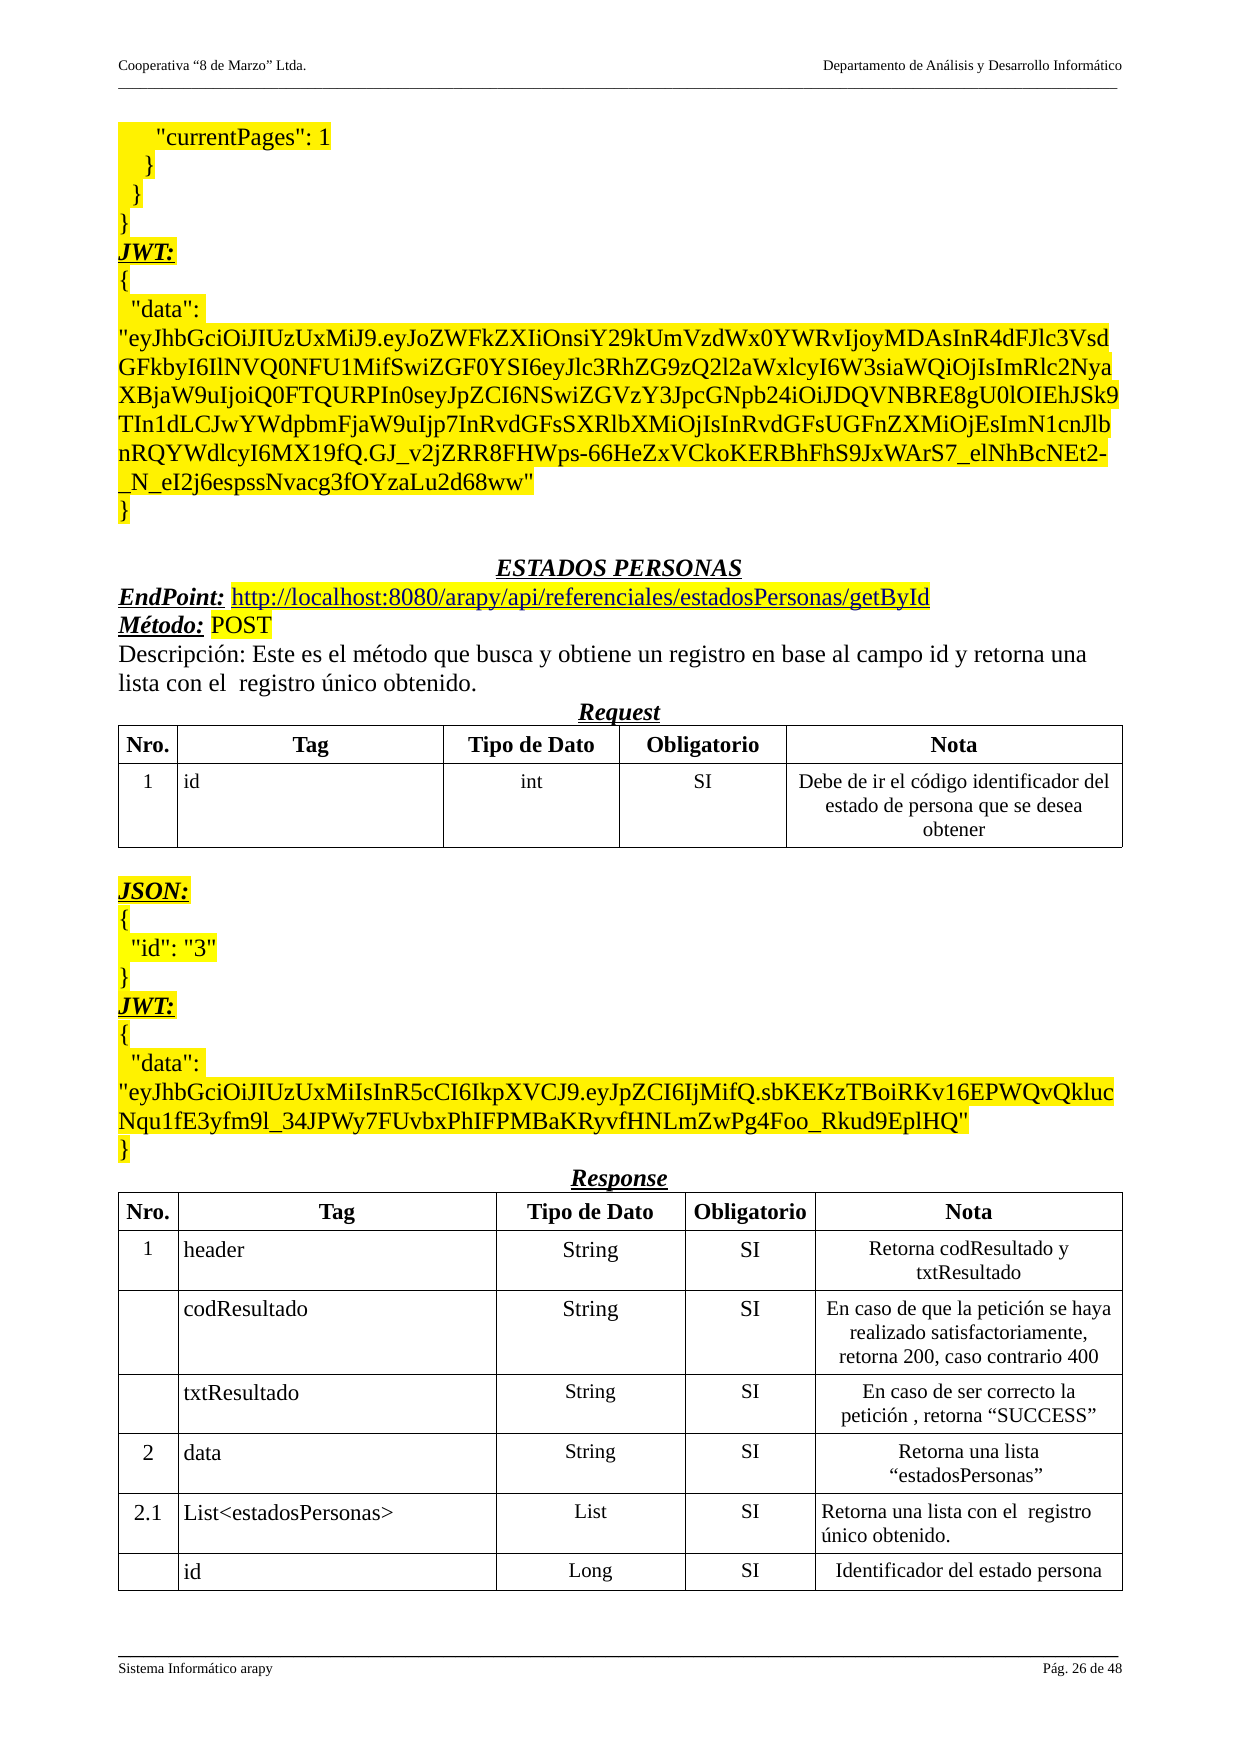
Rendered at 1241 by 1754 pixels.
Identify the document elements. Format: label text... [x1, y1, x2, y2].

table_header Tipo de Dato [497, 1193, 685, 1230]
text } [118, 495, 1122, 524]
text "currentPages": 1 [118, 122, 1122, 150]
table_cell SI [620, 764, 786, 847]
text ESTADOS PERSONAS [118, 553, 1122, 582]
table_cell SI [686, 1554, 815, 1590]
table_cell String [497, 1375, 685, 1433]
table_cell Retorna una lista “estadosPersonas” [816, 1434, 1122, 1493]
table_cell String [497, 1434, 685, 1493]
text } [118, 208, 1122, 237]
table_cell String [497, 1231, 685, 1290]
table_cell 1 [119, 764, 177, 847]
table_cell Long [497, 1554, 685, 1590]
text Método: POST [118, 610, 1122, 639]
table_header Obligatorio [620, 726, 786, 763]
table_cell id [178, 764, 443, 847]
table_cell SI [686, 1375, 815, 1433]
table_cell List<estadosPersonas> [179, 1494, 496, 1552]
text } [118, 179, 1122, 208]
text JSON: [118, 876, 1122, 904]
table_cell List [497, 1494, 685, 1552]
text JWT: [118, 991, 1122, 1019]
text "data": "eyJhbGciOiJIUzUxMiIsInR5cCI6IkpXVCJ9.eyJpZCI6IjMifQ.sbKEKzTBoiRKv16EPWQvQklucNqu1fE3yfm9l_34JPWy7FUvbxPhIFPMBaKRyvfHNLmZwPg4Foo_Rkud9EplHQ" [118, 1048, 1122, 1134]
table_header Obligatorio [686, 1193, 815, 1230]
text { [118, 904, 1122, 933]
text } [118, 150, 1122, 179]
text } [118, 1134, 1122, 1163]
table_cell SI [686, 1231, 815, 1290]
table_header Tag [178, 726, 443, 763]
table_cell header [179, 1231, 496, 1290]
table_header Nota [787, 726, 1122, 763]
text { [118, 1019, 1122, 1048]
table_cell 2.1 [119, 1494, 178, 1552]
table_header Tag [179, 1193, 496, 1230]
table_cell 2 [119, 1434, 178, 1493]
text JWT: [118, 237, 1122, 265]
table_header Tipo de Dato [444, 726, 619, 763]
table_header Nota [816, 1193, 1122, 1230]
table_cell [119, 1291, 178, 1373]
table_cell codResultado [179, 1291, 496, 1373]
table_cell En caso de ser correcto la petición , retorna “SUCCESS” [816, 1375, 1122, 1433]
table_cell SI [686, 1434, 815, 1493]
table_cell 1 [119, 1231, 178, 1290]
text Response [118, 1163, 1122, 1192]
table_header Nro. [119, 726, 177, 763]
table_cell Debe de ir el código identificador del estado de persona que se desea obtener [787, 764, 1122, 847]
text Request [118, 697, 1122, 725]
table_cell int [444, 764, 619, 847]
table_cell [119, 1554, 178, 1590]
table_cell Retorna una lista con el registro único obtenido. [816, 1494, 1122, 1552]
table_header Nro. [119, 1193, 178, 1230]
table_cell txtResultado [179, 1375, 496, 1433]
text EndPoint: http://localhost:8080/arapy/api/referenciales/estadosPersonas/getById [118, 582, 1122, 610]
table_cell data [179, 1434, 496, 1493]
table_cell Identificador del estado persona [816, 1554, 1122, 1590]
table_cell String [497, 1291, 685, 1373]
text } [118, 962, 1122, 991]
table_cell Retorna codResultado y txtResultado [816, 1231, 1122, 1290]
table_cell SI [686, 1291, 815, 1373]
text "data": "eyJhbGciOiJIUzUxMiJ9.eyJoZWFkZXIiOnsiY29kUmVzdWx0YWRvIjoyMDAsInR4dFJlc3VsdGFkbyI6IlNVQ0NFU1MifSwiZGF0YSI6eyJlc3RhZG9zQ2l2aWxlcyI6W3siaWQiOjIsImRlc2NyaXBjaW9uIjoiQ0FTQURPIn0seyJpZCI6NSwiZGVzY3JpcGNpb24iOiJDQVNBRE8gU0lOIEhJSk9TIn1dLCJwYWdpbmFjaW9uIjp7InRvdGFsSXRlbXMiOjIsInRvdGFsUGFnZXMiOjEsImN1cnJlbnRQYWdlcyI6MX19fQ.GJ_v2jZRR8FHWps-66HeZxVCkoKERBhFhS9JxWArS7_elNhBcNEt2-_N_eI2j6espssNvacg3fOYzaLu2d68ww" [118, 294, 1122, 495]
table_cell En caso de que la petición se haya realizado satisfactoriamente, retorna 200, caso contrario 400 [816, 1291, 1122, 1373]
table_cell id [179, 1554, 496, 1590]
table_cell [119, 1375, 178, 1433]
text "id": "3" [118, 933, 1122, 962]
text { [118, 265, 1122, 294]
text Descripción: Este es el método que busca y obtiene un registro en base al campo id y retorna una lista con el registro único obtenido. [118, 639, 1122, 697]
table_cell SI [686, 1494, 815, 1552]
